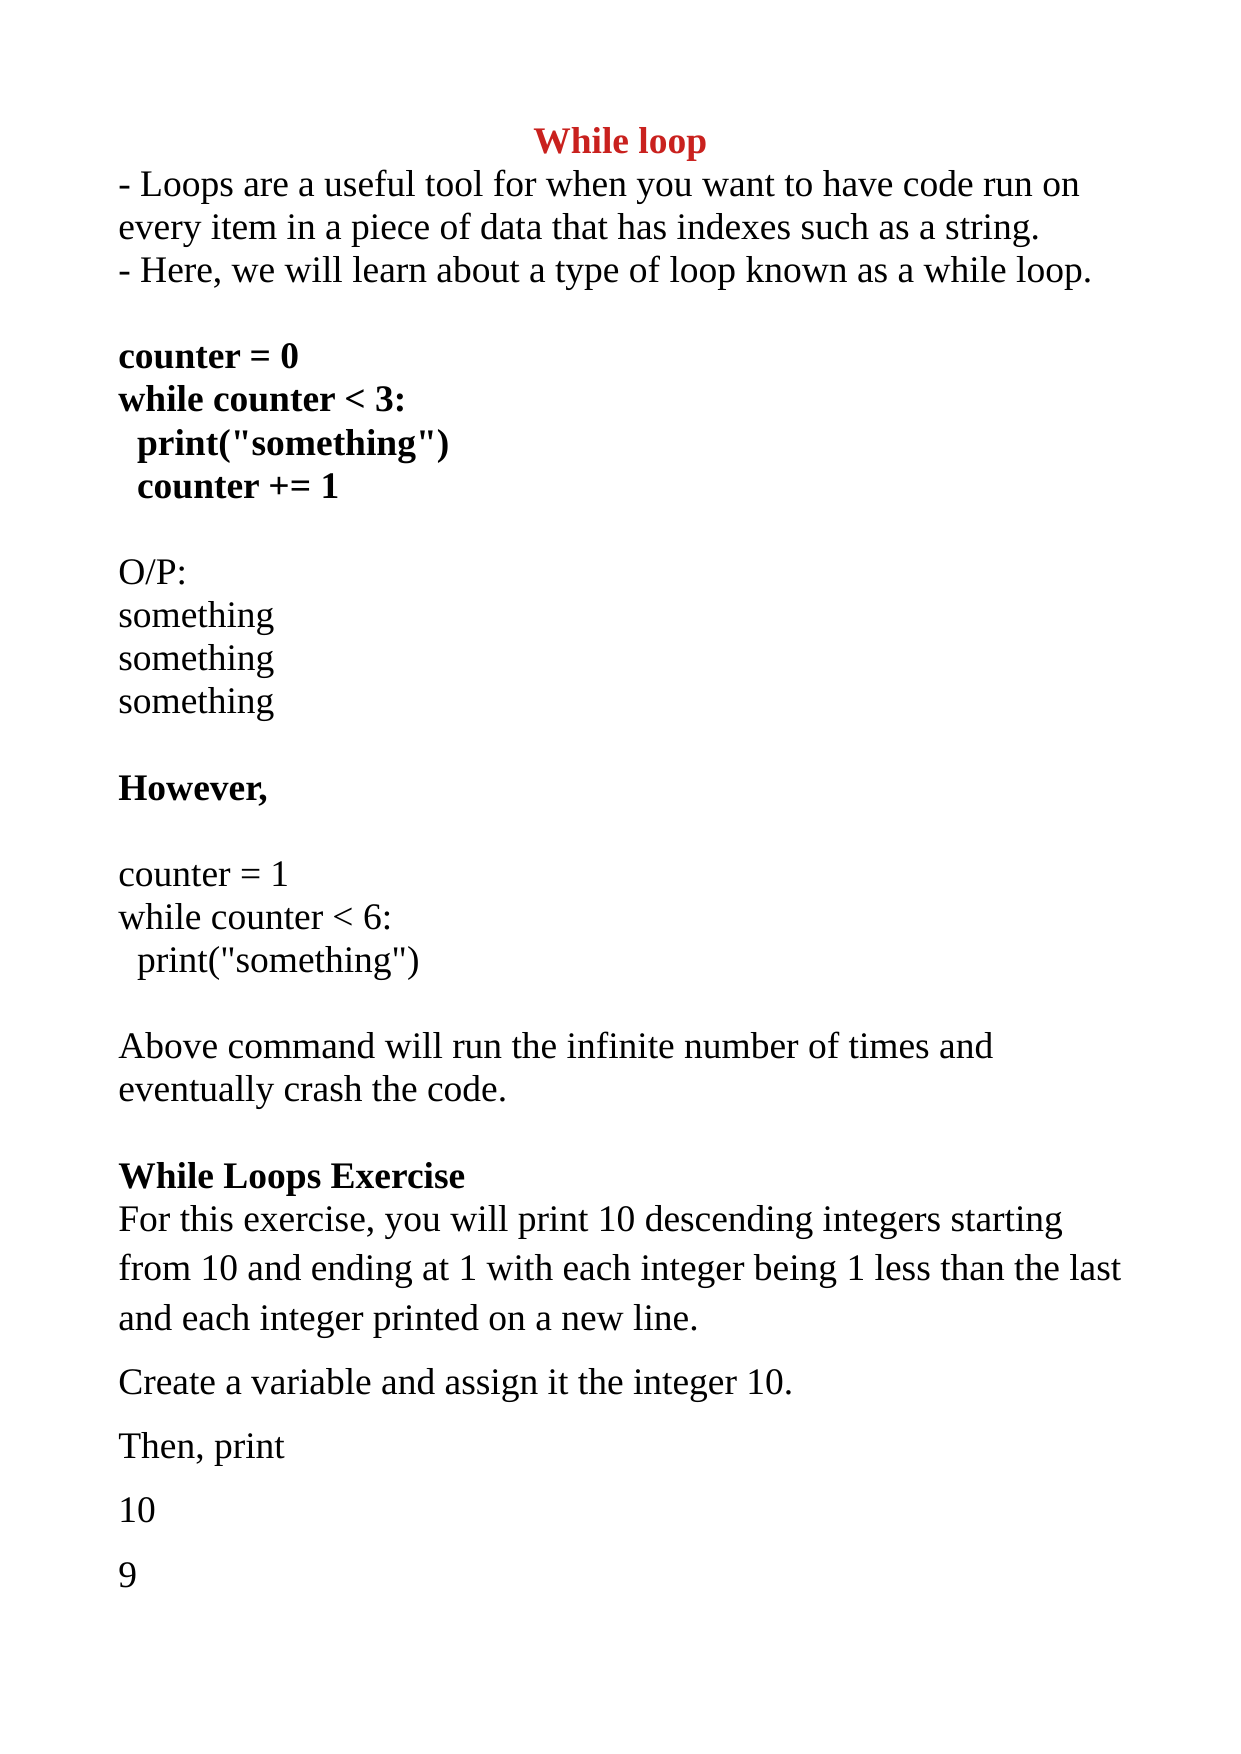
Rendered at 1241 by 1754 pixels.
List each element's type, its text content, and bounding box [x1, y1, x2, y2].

text while counter < 3: [118, 377, 1122, 420]
text However, [118, 765, 1122, 808]
text counter = 1 [118, 851, 1122, 894]
text O/P: [118, 549, 1122, 592]
text 10 [118, 1488, 1122, 1531]
text - Here, we will learn about a type of loop known as a while loop. [118, 247, 1122, 291]
text counter += 1 [118, 463, 1122, 506]
text print("something") [118, 937, 1122, 981]
text while counter < 6: [118, 894, 1122, 937]
text print("something") [118, 420, 1122, 463]
text While loop [118, 118, 1122, 161]
text - Loops are a useful tool for when you want to have code run on every item in a piece of data that has indexes such as a string. [118, 161, 1122, 247]
text something [118, 679, 1122, 722]
text For this exercise, you will print 10 descending integers starting from 10 and ending at 1 with each integer being 1 less than the last and each integer printed on a new line. [118, 1196, 1122, 1338]
text Above command will run the infinite number of times and eventually crash the code. [118, 1024, 1122, 1110]
text something [118, 592, 1122, 636]
text counter = 0 [118, 334, 1122, 377]
text Then, print [118, 1424, 1122, 1467]
text Create a variable and assign it the integer 10. [118, 1359, 1122, 1403]
text 9 [118, 1552, 1122, 1595]
text something [118, 636, 1122, 679]
text While Loops Exercise [118, 1153, 1122, 1196]
